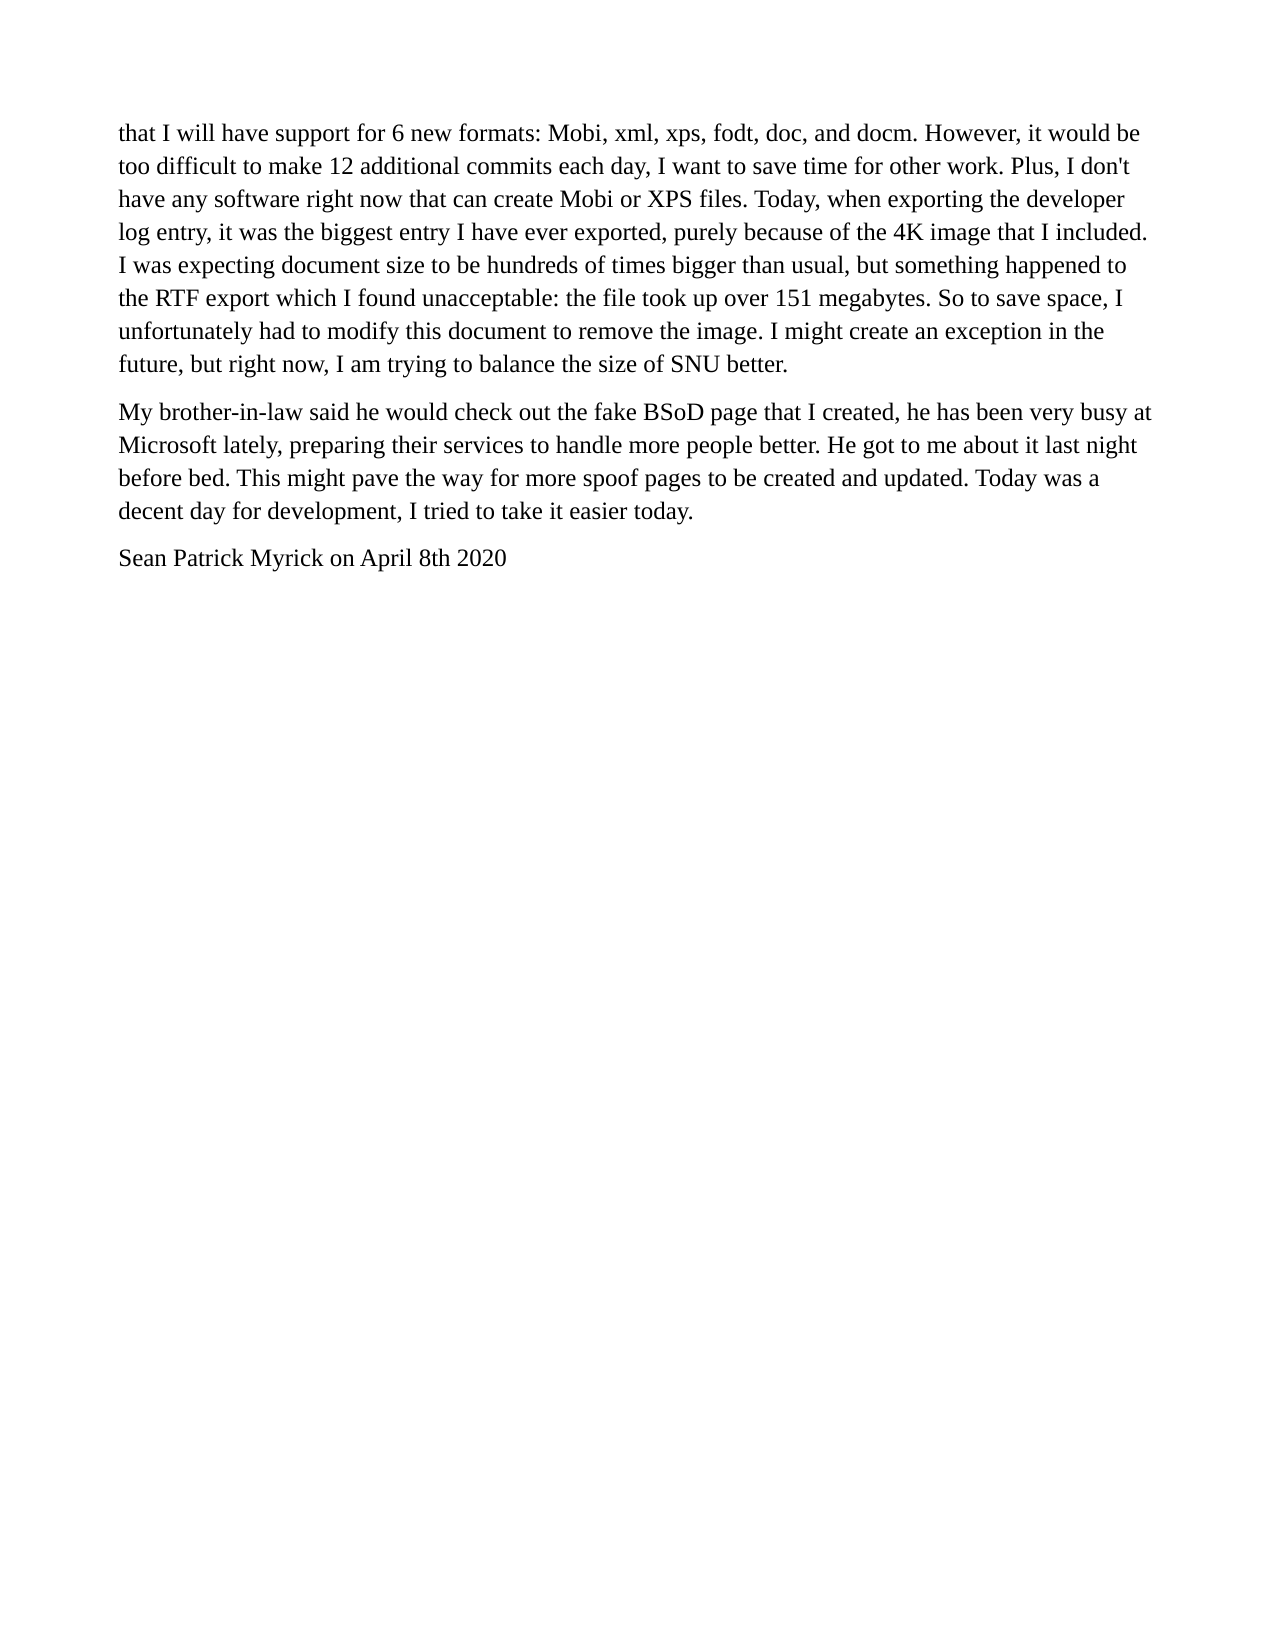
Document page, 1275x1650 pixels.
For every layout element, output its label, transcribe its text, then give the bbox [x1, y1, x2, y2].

text Sean Patrick Myrick on April 8th 2020 [118, 543, 1157, 572]
text that I will have support for 6 new formats: Mobi, xml, xps, fodt, doc, and docm. However, it would be too difficult to make 12 additional commits each day, I want to save time for other work. Plus, I don't have any software right now that can create Mobi or XPS files. Today, when exporting the developer log entry, it was the biggest entry I have ever exported, purely because of the 4K image that I included. I was expecting document size to be hundreds of times bigger than usual, but something happened to the RTF export which I found unacceptable: the file took up over 151 megabytes. So to save space, I unfortunately had to modify this document to remove the image. I might create an exception in the future, but right now, I am trying to balance the size of SNU better. [118, 118, 1157, 378]
text My brother-in-law said he would check out the fake BSoD page that I created, he has been very busy at Microsoft lately, preparing their services to handle more people better. He got to me about it last night before bed. This might pave the way for more spoof pages to be created and updated. Today was a decent day for development, I tried to take it easier today. [118, 397, 1157, 525]
